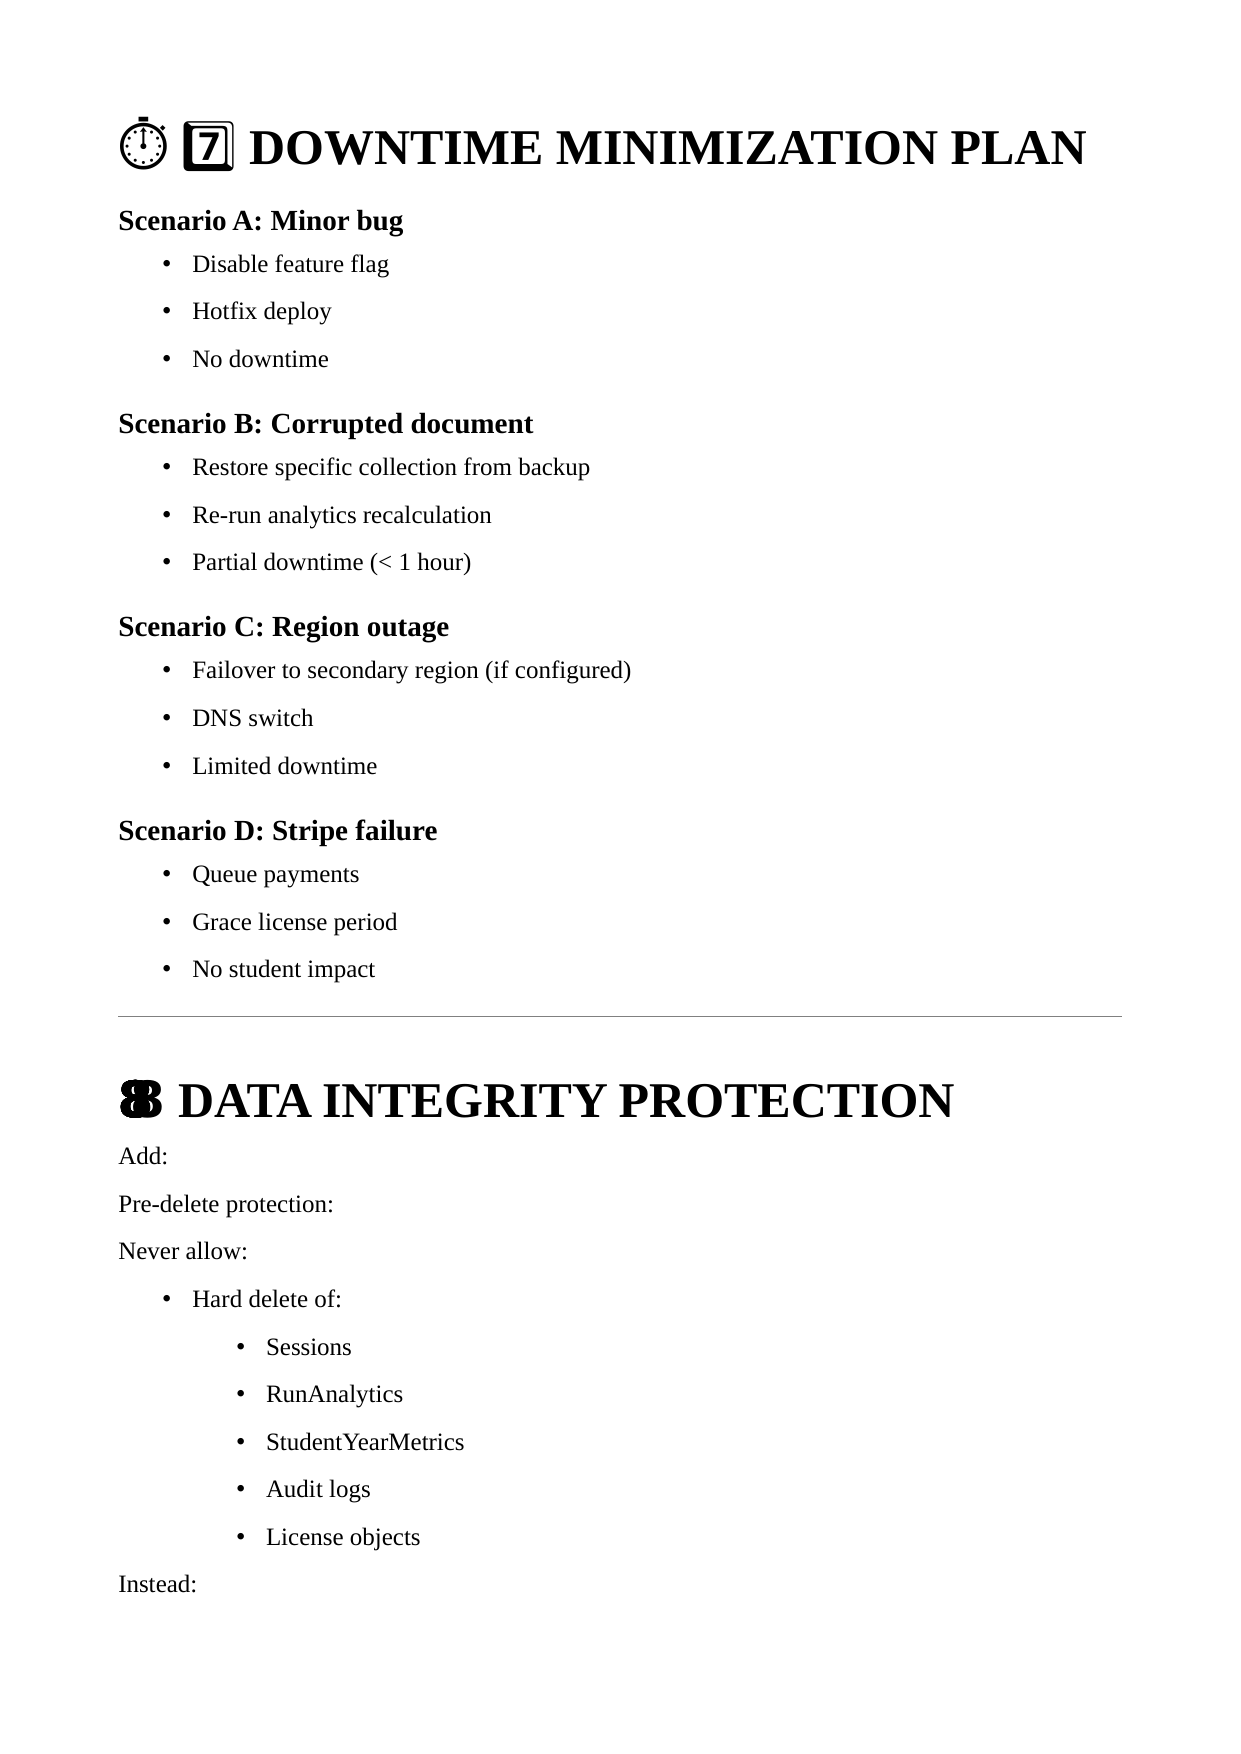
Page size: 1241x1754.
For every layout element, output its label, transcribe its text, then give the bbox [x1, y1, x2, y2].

list No downtime [162, 344, 1122, 373]
list No student impact [162, 954, 1122, 983]
text Add: [118, 1141, 1122, 1170]
subtitle Scenario B: Corrupted document [118, 406, 1122, 440]
list Limited downtime [162, 751, 1122, 779]
subtitle Scenario C: Region outage [118, 609, 1122, 643]
list License objects [236, 1522, 1122, 1551]
list Disable feature flag [162, 249, 1122, 277]
subtitle 🧾 8️⃣ DATA INTEGRITY PROTECTION [118, 1071, 1122, 1129]
list RunAnalytics [236, 1379, 1122, 1408]
subtitle ⏱ 7️⃣ DOWNTIME MINIMIZATION PLAN [118, 118, 1122, 176]
text Instead: [118, 1569, 1122, 1598]
text Never allow: [118, 1236, 1122, 1265]
list Sessions [236, 1332, 1122, 1360]
list Hotfix deploy [162, 296, 1122, 325]
list Re-run analytics recalculation [162, 500, 1122, 528]
list Queue payments [162, 859, 1122, 888]
list StudentYearMetrics [236, 1427, 1122, 1456]
subtitle Scenario D: Stripe failure [118, 813, 1122, 847]
subtitle Scenario A: Minor bug [118, 203, 1122, 236]
list Hard delete of: [162, 1284, 1122, 1313]
list DNS switch [162, 703, 1122, 732]
text Pre-delete protection: [118, 1189, 1122, 1217]
list Restore specific collection from backup [162, 452, 1122, 481]
list Failover to secondary region (if configured) [162, 656, 1122, 684]
list Grace license period [162, 907, 1122, 935]
list Audit logs [236, 1474, 1122, 1503]
list Partial downtime (< 1 hour) [162, 547, 1122, 576]
